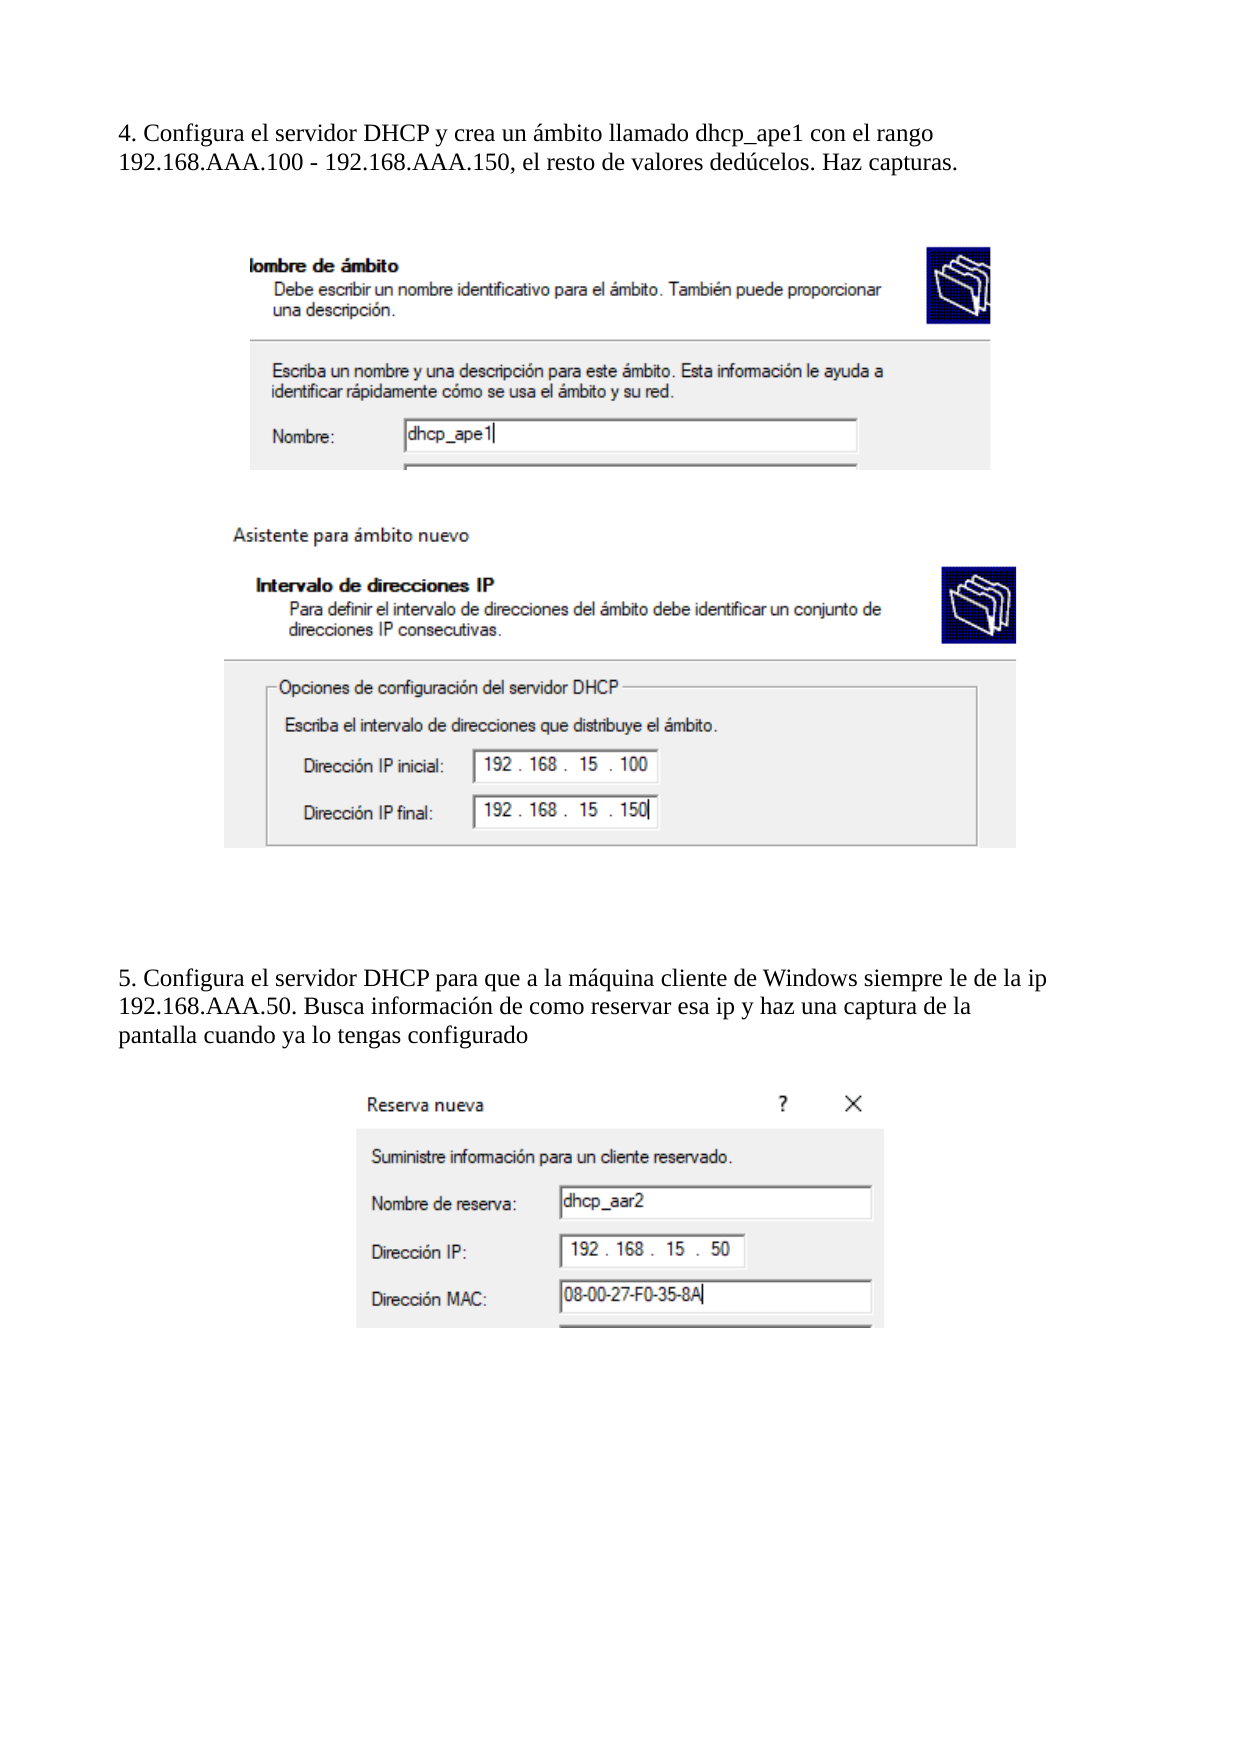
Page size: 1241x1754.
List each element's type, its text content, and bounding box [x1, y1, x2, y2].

picture [224, 521, 1017, 848]
text pantalla cuando ya lo tengas configurado [118, 1020, 1122, 1049]
picture [356, 1085, 885, 1328]
text 192.168.AAA.50. Busca información de como reservar esa ip y haz una captura de la [118, 991, 1122, 1020]
picture [250, 227, 991, 470]
text 4. Configura el servidor DHCP y crea un ámbito llamado dhcp_ape1 con el rango [118, 118, 1122, 147]
text 5. Configura el servidor DHCP para que a la máquina cliente de Windows siempre le de la ip [118, 963, 1122, 991]
text 192.168.AAA.100 - 192.168.AAA.150, el resto de valores dedúcelos. Haz capturas. [118, 147, 1122, 176]
